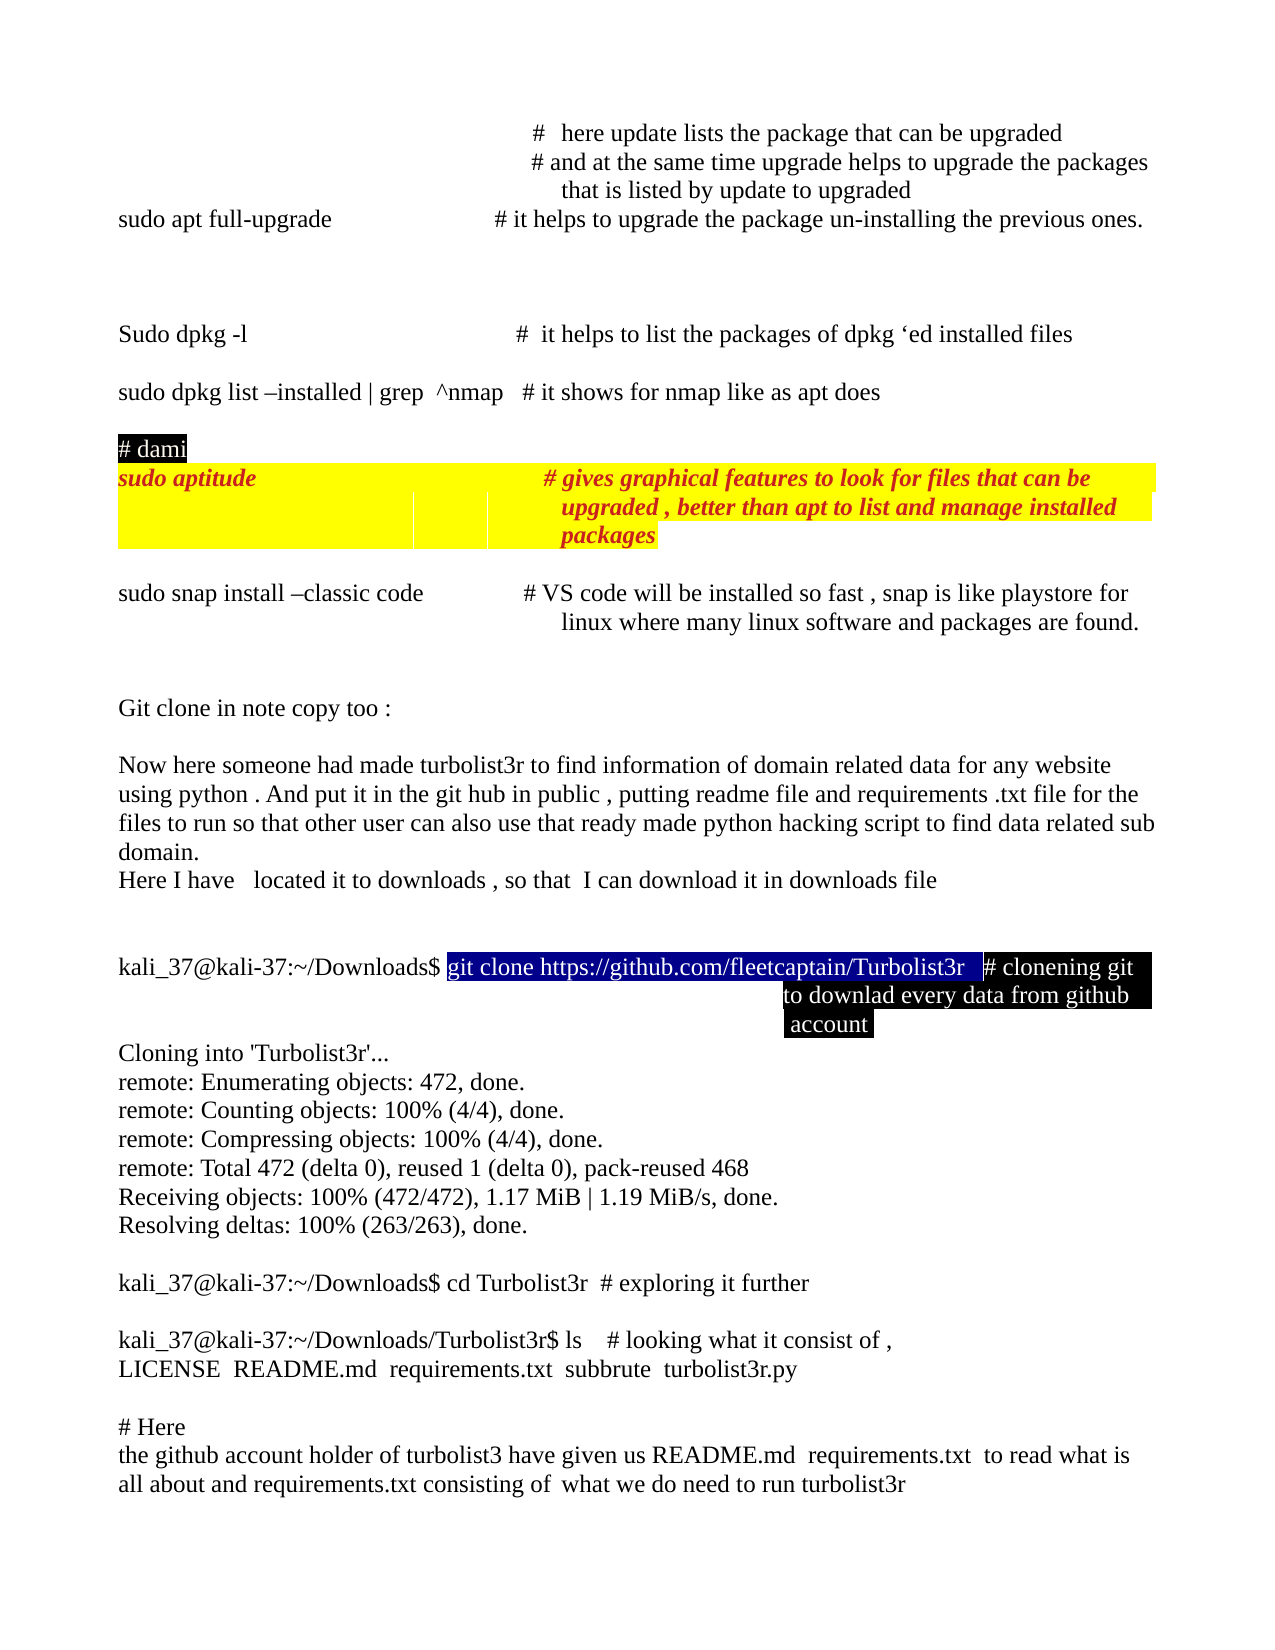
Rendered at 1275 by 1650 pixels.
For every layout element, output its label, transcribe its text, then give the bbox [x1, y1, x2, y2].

text Cloning into 'Turbolist3r'... [118, 1038, 1157, 1067]
text the github account holder of turbolist3 have given us README.md requirements.txt to read what is all about and requirements.txt consisting of what we do need to run turbolist3r [118, 1441, 1157, 1498]
text remote: Total 472 (delta 0), reused 1 (delta 0), pack-reused 468 [118, 1153, 1157, 1182]
text # dami [118, 434, 1157, 463]
text Resolving deltas: 100% (263/263), done. [118, 1211, 1157, 1239]
text remote: Compressing objects: 100% (4/4), done. [118, 1124, 1157, 1153]
text # here update lists the package that can be upgraded [118, 118, 1157, 147]
text sudo snap install –classic code # VS code will be installed so fast , snap is like playstore for linux where many linux software and packages are found. [118, 578, 1157, 636]
text # and at the same time upgrade helps to upgrade the packages that is listed by update to upgraded [118, 147, 1157, 204]
text sudo apt full-upgrade # it helps to upgrade the package un-installing the previous ones. [118, 204, 1157, 233]
text kali_37@kali-37:~/Downloads$ git clone https://github.com/fleetcaptain/Turbolist3r # clonening git to downlad every data from github account [118, 952, 1157, 1038]
text remote: Counting objects: 100% (4/4), done. [118, 1096, 1157, 1124]
text Receiving objects: 100% (472/472), 1.17 MiB | 1.19 MiB/s, done. [118, 1182, 1157, 1211]
text Git clone in note copy too : [118, 693, 1157, 722]
text Sudo dpkg -l # it helps to list the packages of dpkg ‘ed installed files [118, 319, 1157, 348]
text # Here [118, 1412, 1157, 1441]
text Here I have located it to downloads , so that I can download it in downloads file [118, 866, 1157, 894]
text Now here someone had made turbolist3r to find information of domain related data for any website using python . And put it in the git hub in public , putting readme file and requirements .txt file for the files to run so that other user can also use that ready made python hacking script to find data related sub domain. [118, 751, 1157, 866]
text remote: Enumerating objects: 472, done. [118, 1067, 1157, 1096]
text kali_37@kali-37:~/Downloads$ cd Turbolist3r # exploring it further [118, 1268, 1157, 1297]
text LICENSE README.md requirements.txt subbrute turbolist3r.py [118, 1354, 1157, 1383]
text sudo dpkg list –installed | grep ^nmap # it shows for nmap like as apt does [118, 377, 1157, 406]
text kali_37@kali-37:~/Downloads/Turbolist3r$ ls # looking what it consist of , [118, 1326, 1157, 1354]
text sudo aptitude # gives graphical features to look for files that can be upgraded , better than apt to list and manage installed packages [118, 463, 1157, 549]
